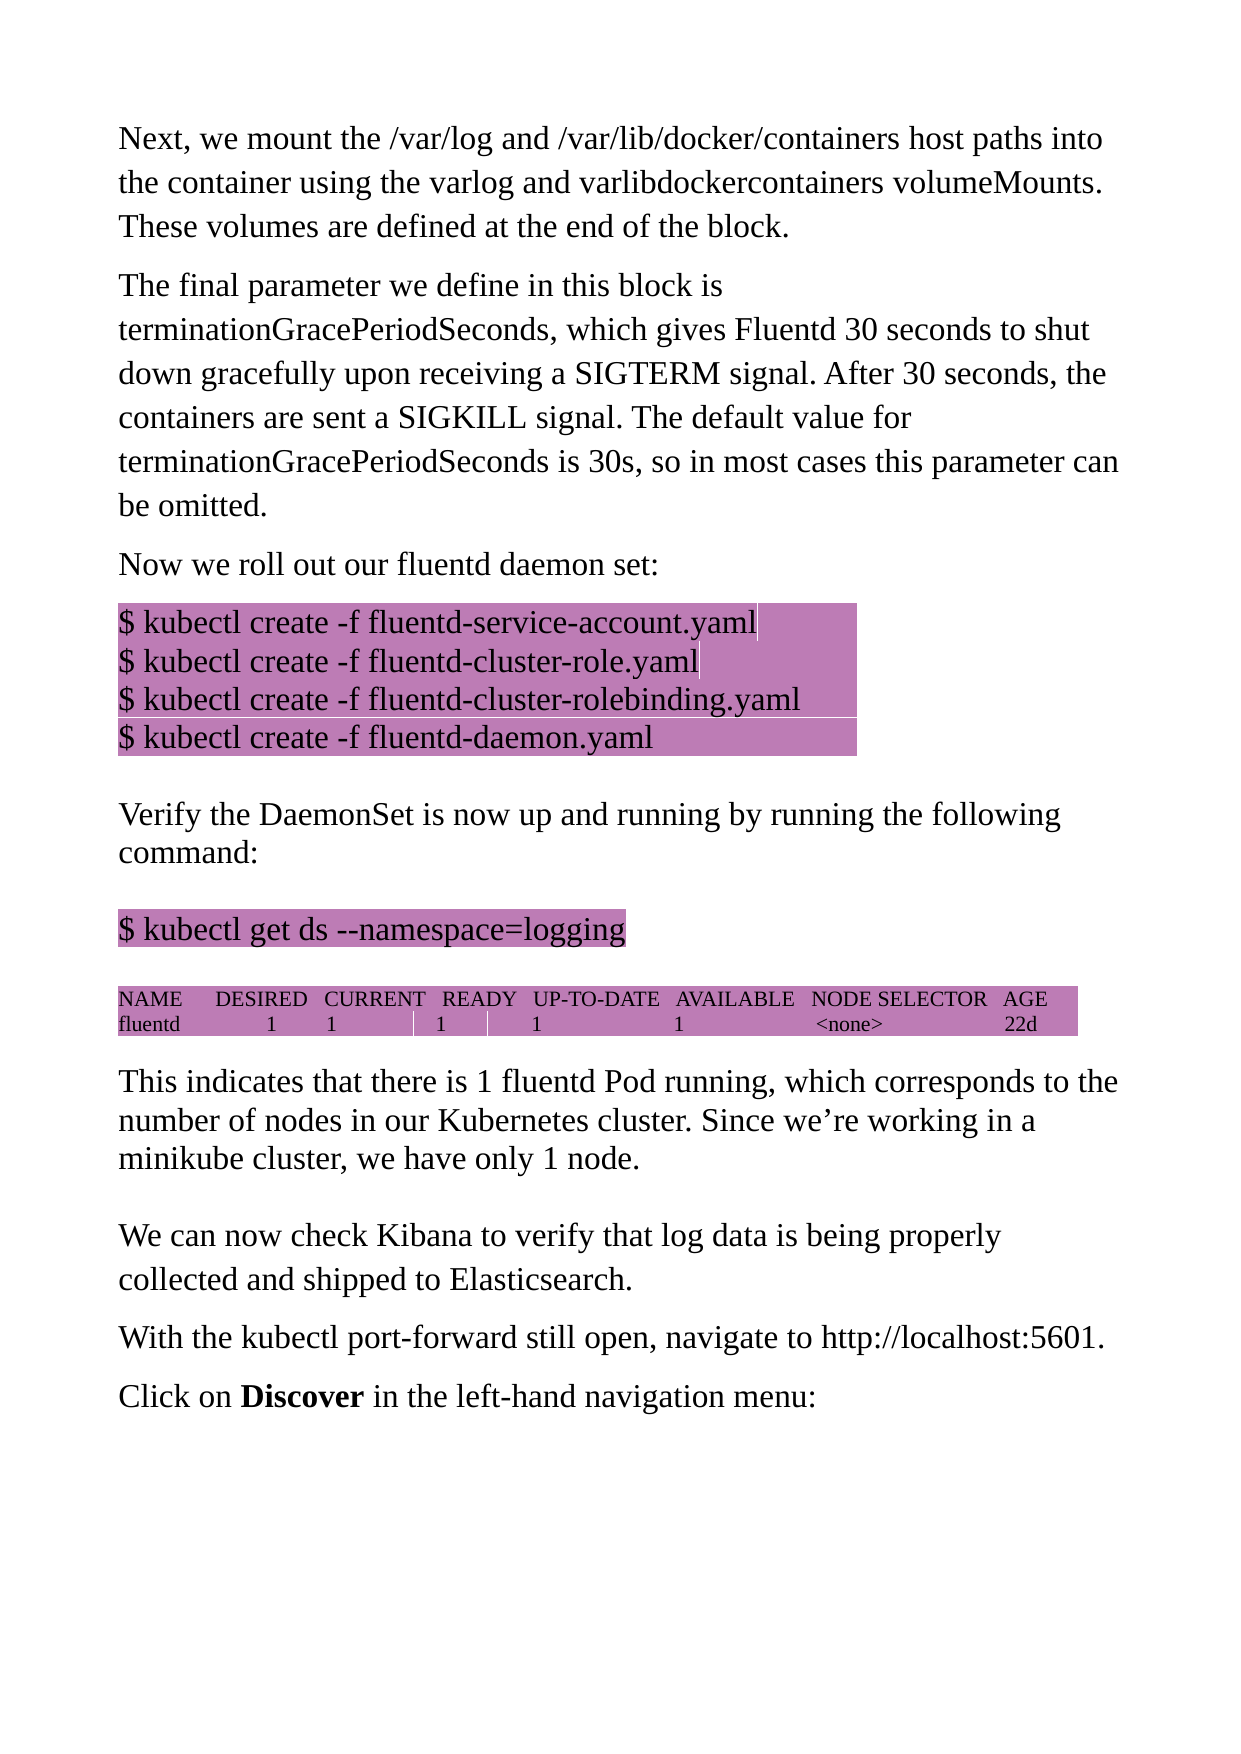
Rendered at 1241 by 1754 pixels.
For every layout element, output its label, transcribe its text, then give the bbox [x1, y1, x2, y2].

text $ kubectl create -f fluentd-cluster-rolebinding.yaml [118, 679, 1122, 717]
text Now we roll out our fluentd daemon set: [118, 544, 1122, 582]
text This indicates that there is 1 fluentd Pod running, which corresponds to the number of nodes in our Kubernetes cluster. Since we’re working in a minikube cluster, we have only 1 node. [118, 1061, 1122, 1176]
text NAME DESIRED CURRENT READY UP-TO-DATE AVAILABLE NODE SELECTOR AGE [118, 986, 1122, 1011]
text The final parameter we define in this block is terminationGracePeriodSeconds, which gives Fluentd 30 seconds to shut down gracefully upon receiving a SIGTERM signal. After 30 seconds, the containers are sent a SIGKILL signal. The default value for terminationGracePeriodSeconds is 30s, so in most cases this parameter can be omitted. [118, 265, 1122, 523]
text Click on Discover in the left-hand navigation menu: [118, 1376, 1122, 1414]
text $ kubectl create -f fluentd-cluster-role.yaml [118, 641, 1122, 679]
text We can now check Kibana to verify that log data is being properly collected and shipped to Elasticsearch. [118, 1215, 1122, 1297]
text Verify the DaemonSet is now up and running by running the following command: [118, 794, 1122, 871]
text $ kubectl create -f fluentd-service-account.yaml [118, 602, 1122, 641]
text Next, we mount the /var/log and /var/lib/docker/containers host paths into the container using the varlog and varlibdockercontainers volumeMounts. These volumes are defined at the end of the block. [118, 118, 1122, 244]
text fluentd 1 1 1 1 1 <none> 22d [118, 1011, 1122, 1036]
text $ kubectl create -f fluentd-daemon.yaml [118, 717, 1122, 756]
text $ kubectl get ds --namespace=logging [118, 909, 1122, 947]
text With the kubectl port-forward still open, navigate to http://localhost:5601. [118, 1317, 1122, 1356]
